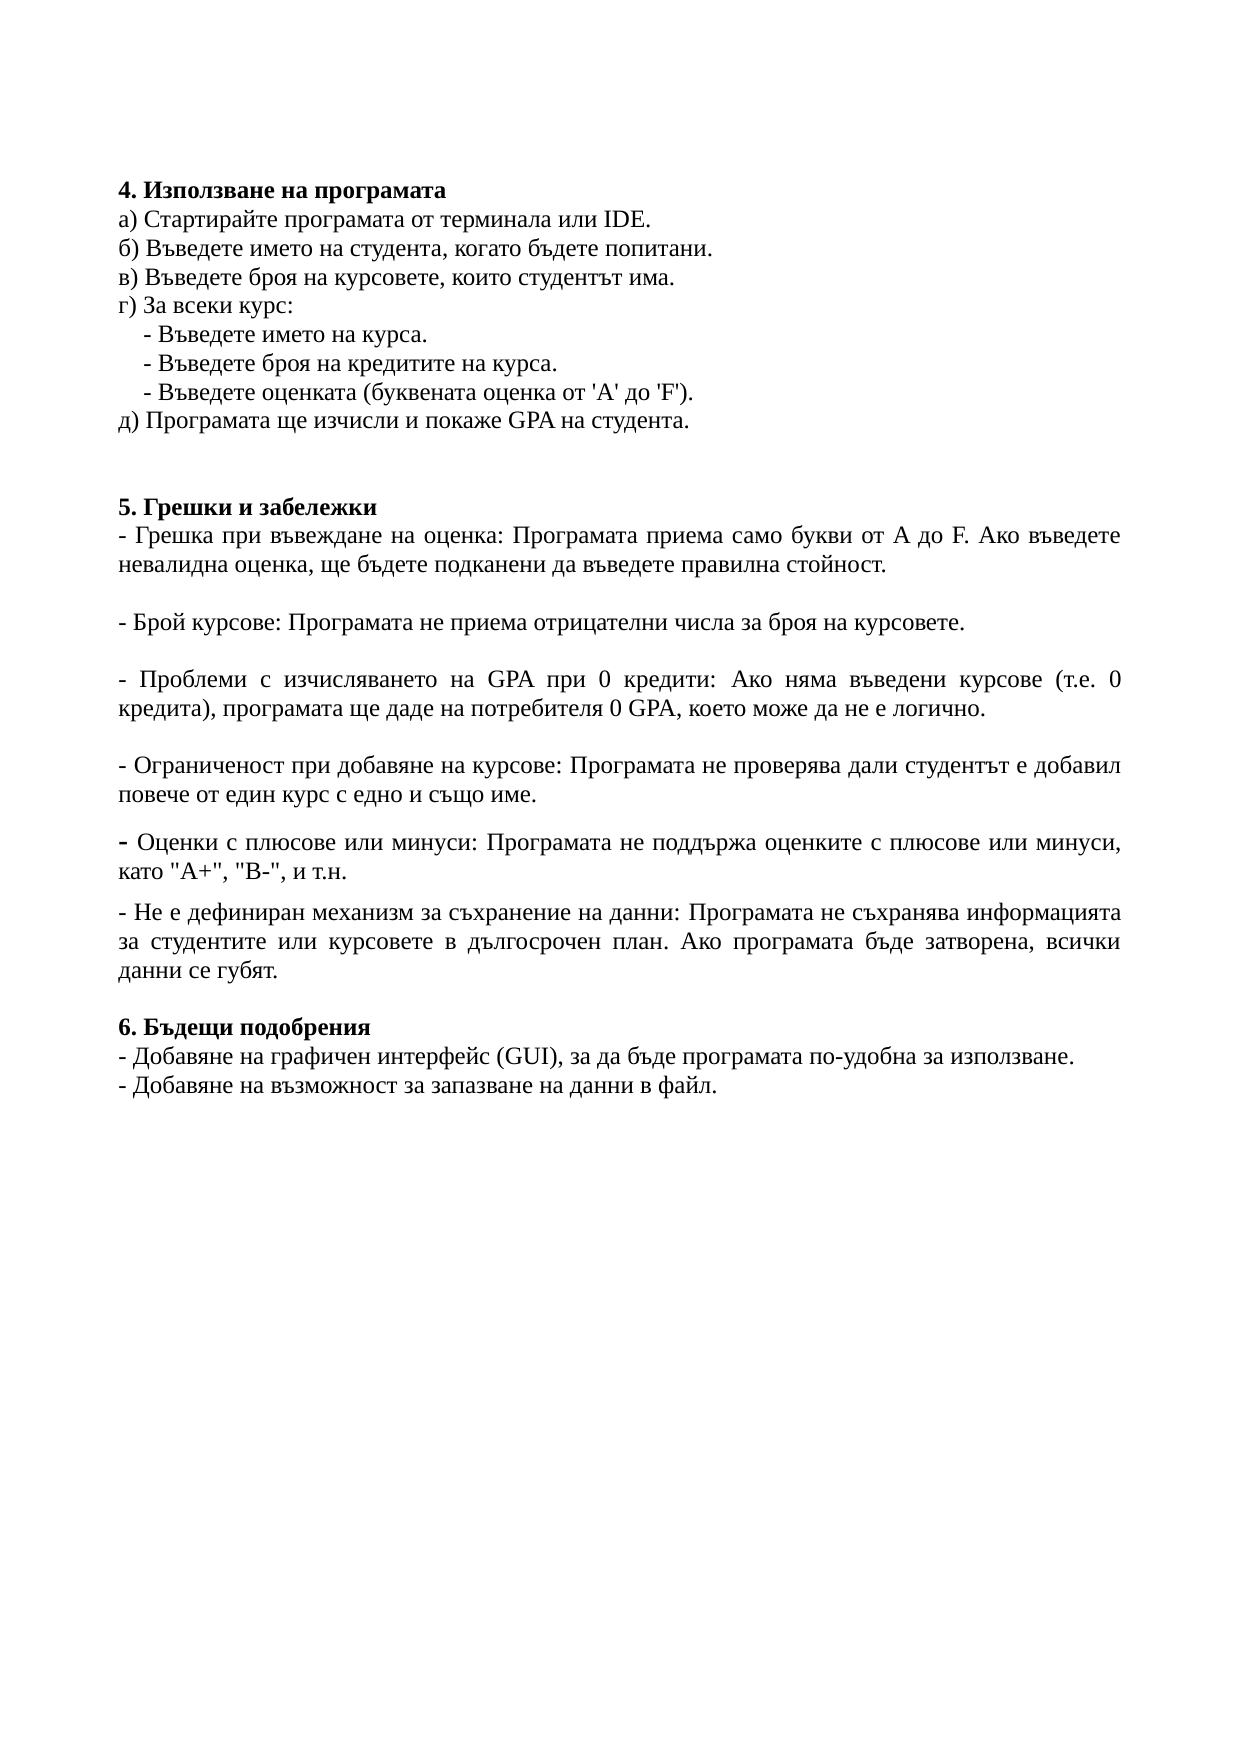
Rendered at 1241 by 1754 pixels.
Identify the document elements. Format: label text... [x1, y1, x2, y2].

text б) Въведете името на студента, когато бъдете попитани. [118, 233, 1122, 262]
text - Ограниченост при добавяне на курсове: Програмата не проверява дали студентът е добавил повече от един курс с едно и също име. [118, 751, 1122, 808]
text а) Стартирайте програмата от терминала или IDE. [118, 204, 1122, 233]
text - Въведете името на курса. [118, 319, 1122, 348]
text д) Програмата ще изчисли и покаже GPA на студента. [118, 406, 1122, 434]
text - Въведете броя на кредитите на курса. [118, 348, 1122, 377]
text - Въведете оценката (буквената оценка от 'A' до 'F'). [118, 377, 1122, 406]
text - Добавяне на графичен интерфейс (GUI), за да бъде програмата по-удобна за използване. [118, 1041, 1122, 1070]
text - Не е дефиниран механизм за съхранение на данни: Програмата не съхранява информацията за студентите или курсовете в дългосрочен план. Ако програмата бъде затворена, всички данни се губят. [118, 897, 1122, 984]
text - Брой курсове: Програмата не приема отрицателни числа за броя на курсовете. [118, 607, 1122, 636]
text 4. Използване на програмата [118, 176, 1122, 204]
text - Добавяне на възможност за запазване на данни в файл. [118, 1070, 1122, 1099]
text - Проблеми с изчисляването на GPA при 0 кредити: Ако няма въведени курсове (т.е. 0 кредита), програмата ще даде на потребителя 0 GPA, което може да не е логично. [118, 664, 1122, 722]
text в) Въведете броя на курсовете, които студентът има. [118, 262, 1122, 291]
text г) За всеки курс: [118, 291, 1122, 319]
text - Грешка при въвеждане на оценка: Програмата приема само букви от A до F. Ако въведете невалидна оценка, ще бъдете подканени да въведете правилна стойност. [118, 521, 1122, 578]
subtitle - Оценки с плюсове или минуси: Програмата не поддържа оценките с плюсове или минуси, като "A+", "B-", и т.н. [118, 823, 1122, 885]
text 6. Бъдещи подобрения [118, 1012, 1122, 1041]
text 5. Грешки и забележки [118, 492, 1122, 521]
